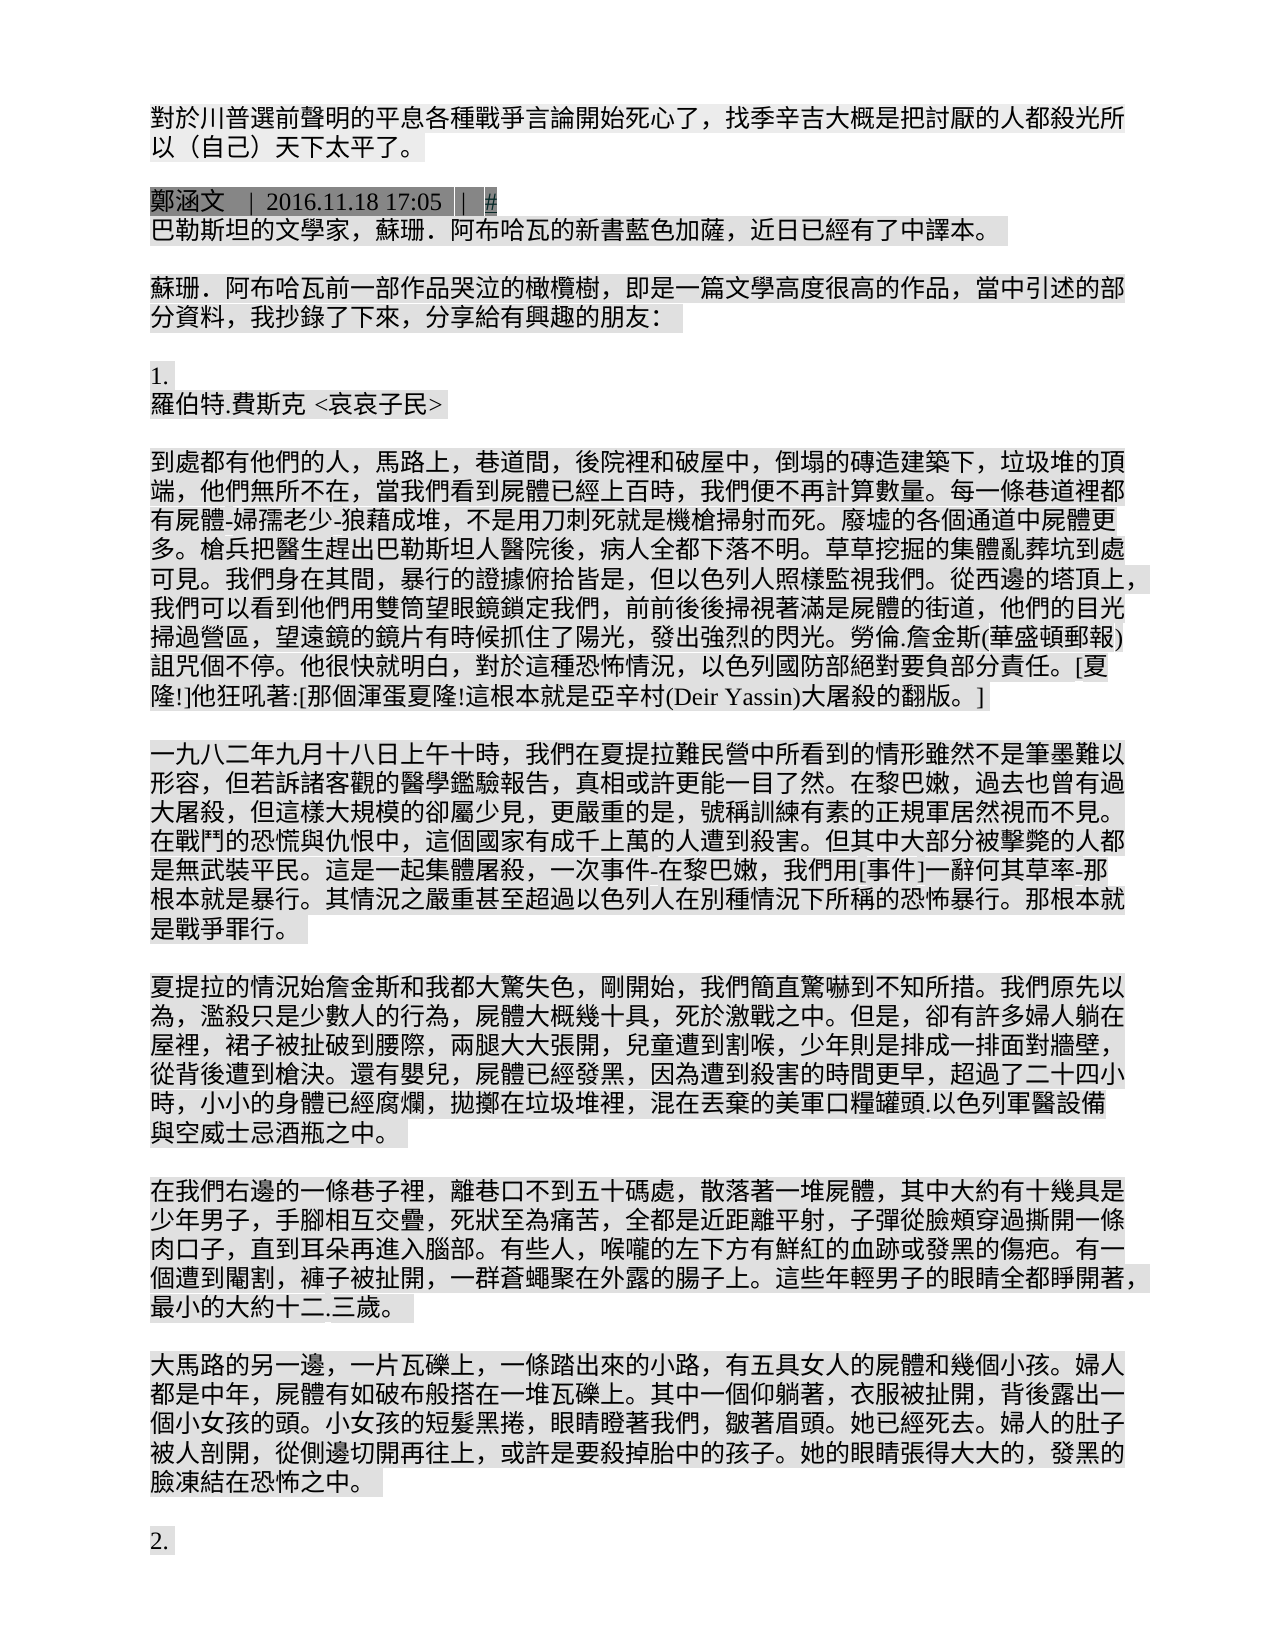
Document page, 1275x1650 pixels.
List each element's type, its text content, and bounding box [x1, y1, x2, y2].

text 鄭涵文 | 2016.11.18 17:05 | # [150, 187, 1125, 216]
text 對於川普選前聲明的平息各種戰爭言論開始死心了，找季辛吉大概是把討厭的人都殺光所以（自己）天下太平了。 [150, 75, 1125, 162]
text 巴勒斯坦的文學家，蘇珊．阿布哈瓦的新書藍色加薩，近日已經有了中譯本。 蘇珊．阿布哈瓦前一部作品哭泣的橄欖樹，即是一篇文學高度很高的作品，當中引述的部分資料，我抄錄了下來，分享給有興趣的朋友： 1. 羅伯特.費斯克 <哀哀子民> 到處都有他們的人，馬路上，巷道間，後院裡和破屋中，倒塌的磚造建築下，垃圾堆的頂端，他們無所不在，當我們看到屍體已經上百時，我們便不再計算數量。每一條巷道裡都有屍體-婦孺老少-狼藉成堆，不是用刀刺死就是機槍掃射而死。廢墟的各個通道中屍體更多。槍兵把醫生趕出巴勒斯坦人醫院後，病人全都下落不明。草草挖掘的集體亂葬坑到處可見。我們身在其間，暴行的證據俯拾皆是，但以色列人照樣監視我們。從西邊的塔頂上，我們可以看到他們用雙筒望眼鏡鎖定我們，前前後後掃視著滿是屍體的街道，他們的目光掃過營區，望遠鏡的鏡片有時候抓住了陽光，發出強烈的閃光。勞倫.詹金斯(華盛頓郵報)詛咒個不停。他很快就明白，對於這種恐怖情況，以色列國防部絕對要負部分責任。[夏隆!]他狂吼著:[那個渾蛋夏隆!這根本就是亞辛村(Deir Yassin)大屠殺的翻版。] 一九八二年九月十八日上午十時，我們在夏提拉難民營中所看到的情形雖然不是筆墨難以形容，但若訴諸客觀的醫學鑑驗報告，真相或許更能一目了然。在黎巴嫩，過去也曾有過大屠殺，但這樣大規模的卻屬少見，更嚴重的是，號稱訓練有素的正規軍居然視而不見。在戰鬥的恐慌與仇恨中，這個國家有成千上萬的人遭到殺害。但其中大部分被擊斃的人都是無武裝平民。這是一起集體屠殺，一次事件-在黎巴嫩，我們用[事件]一辭何其草率-那根本就是暴行。其情況之嚴重甚至超過以色列人在別種情況下所稱的恐怖暴行。那根本就是戰爭罪行。 夏提拉的情況始詹金斯和我都大驚失色，剛開始，我們簡直驚嚇到不知所措。我們原先以為，濫殺只是少數人的行為，屍體大概幾十具，死於激戰之中。但是，卻有許多婦人躺在屋裡，裙子被扯破到腰際，兩腿大大張開，兒童遭到割喉，少年則是排成一排面對牆壁，從背後遭到槍決。還有嬰兒，屍體已經發黑，因為遭到殺害的時間更早，超過了二十四小時，小小的身體已經腐爛，拋擲在垃圾堆裡，混在丟棄的美軍口糧罐頭.以色列軍醫設備與空威士忌酒瓶之中。 在我們右邊的一條巷子裡，離巷口不到五十碼處，散落著一堆屍體，其中大約有十幾具是少年男子，手腳相互交疊，死狀至為痛苦，全都是近距離平射，子彈從臉頰穿過撕開一條肉口子，直到耳朵再進入腦部。有些人，喉嚨的左下方有鮮紅的血跡或發黑的傷疤。有一個遭到閹割，褲子被扯開，一群蒼蠅聚在外露的腸子上。這些年輕男子的眼睛全都睜開著，最小的大約十二.三歲。 大馬路的另一邊，一片瓦礫上，一條踏出來的小路，有五具女人的屍體和幾個小孩。婦人都是中年，屍體有如破布般搭在一堆瓦礫上。其中一個仰躺著，衣服被扯開，背後露出一個小女孩的頭。小女孩的短髮黑捲，眼睛瞪著我們，皺著眉頭。她已經死去。婦人的肚子被人剖開，從側邊切開再往上，或許是要殺掉胎中的孩子。她的眼睛張得大大的，發黑的臉凍結在恐怖之中。 2. 但你看不見也聽不到，無妨。 遮你眼的紗將由織它的手掀去。 塞你耳的泥將由捏它的指刺破。 你將看見。 你將聽到。 然而，你不哀嘆昔日的盲，也不悲悔昨日的聾。 因為到那一天你將明白一切事物的底蘊， 感激黑暗如同感激光明。 -卡里.紀伯倫(Khalil Gibran) <告別> (The Farewell) 3. 諾曼.芬柯斯坦 巴勒斯坦興衰錄 以色列的媒體與人權報導所提供的資料充滿了血腥。一九八八年四月一日出版的<霍坦>(Hotam)報導了一個個案，[看起來像根棍子]的十歲孩子，在偵訊中被打得渾身瘀青。即使後來知道那男孩因而聾了.啞了.心理遲鈍了，那些軍人卻[一點都沒有感到不安]。一九八八年七月十三日出版的<大標題>(Koteret Rashit)周刊報導，[二十五名小孩失蹤]，他們的家長為小孩子[打攪了]軍方，竟然受到抓去關的威脅。一九八八年八月十九日的<鄉土新聞>(Hadashot)刊出三張特寫，一個六歲兒童被蒙上眼睛押在軍用吉普車上。照片說明指出，許多和他同樣年齡的孩子遭到拘留，若要放人，就得先付出好幾百元的[贖金]，報導又說，小孩子被載走時，往往[因為害怕]，嚇得尿在褲子裡。以色列人權與民權聯盟一九八九年八月的公報以[存心謀殺]為標題報導，指出以色列軍隊(明顯是[特種部隊]的狙擊手)，以巴勒斯坦小孩中的領袖角色為狙擊目標的數量不斷[增加]。[經過仔細篩揀]，通常都是瞄準頭部或心臟，幾乎都是一槍斃命。以色列人權協會的海姆博士指出，有一個八歲的小孩，拒絕透露是他的哪一個朋友丟的石頭，因此遭到刑求，剝光衣服，雙腿倒吊，慘遭毒打，釋放時還被推到屋頂邊緣(引述自以色列聯盟一九九O年一月的公報)。一九九O年一月十五日出版的<鄉土新聞>報導了一個個案，一個十三歲的孩子，手指被故意打斷，然後又遭到拘留，且未給予任何治療或食物，因為他的父親付不出七百五十元的贖金。一九九O年一月二十六日的<話語>(Davar)報導，一個六歲的女孩被一個警察用警棍毆打([他甚至把警棍插到我的兩腿之間])，到了監獄裡，又因為拒絕認罪遭到痛毆。一九九O年六月二十九日的<霍坦>報導，一個遭到拘留的十三歲男孩，拒絕提供指控他兄弟的證據，臉部遭到[重擊]，[體無完膚]，[長時間]不准喝水與進食，並被迫屎尿都在褲子裡。 一九九二年二月二十四日的<鄉土新聞>引述希伯倫(Hebron)拘留中心的內部消息，報導了年僅十四歲，[涉嫌丟擲石頭]的巴勒斯坦人的悲慘命運: [那裡發生的事情……簡直就是恐怖:他們猛擊犯人的身體，打到棍子斷掉，打他們的生殖器，把犯人綁在冰冷的地上，拿他當足球踢，踢得翻來覆去，然後又給予電擊，用的是野戰電話的發電機，接著又把他丟到外面罰站，在冷雨中一站就是好幾個小時……他們把犯人整垮……整成一攤肉泥。] [150, 216, 1125, 1555]
